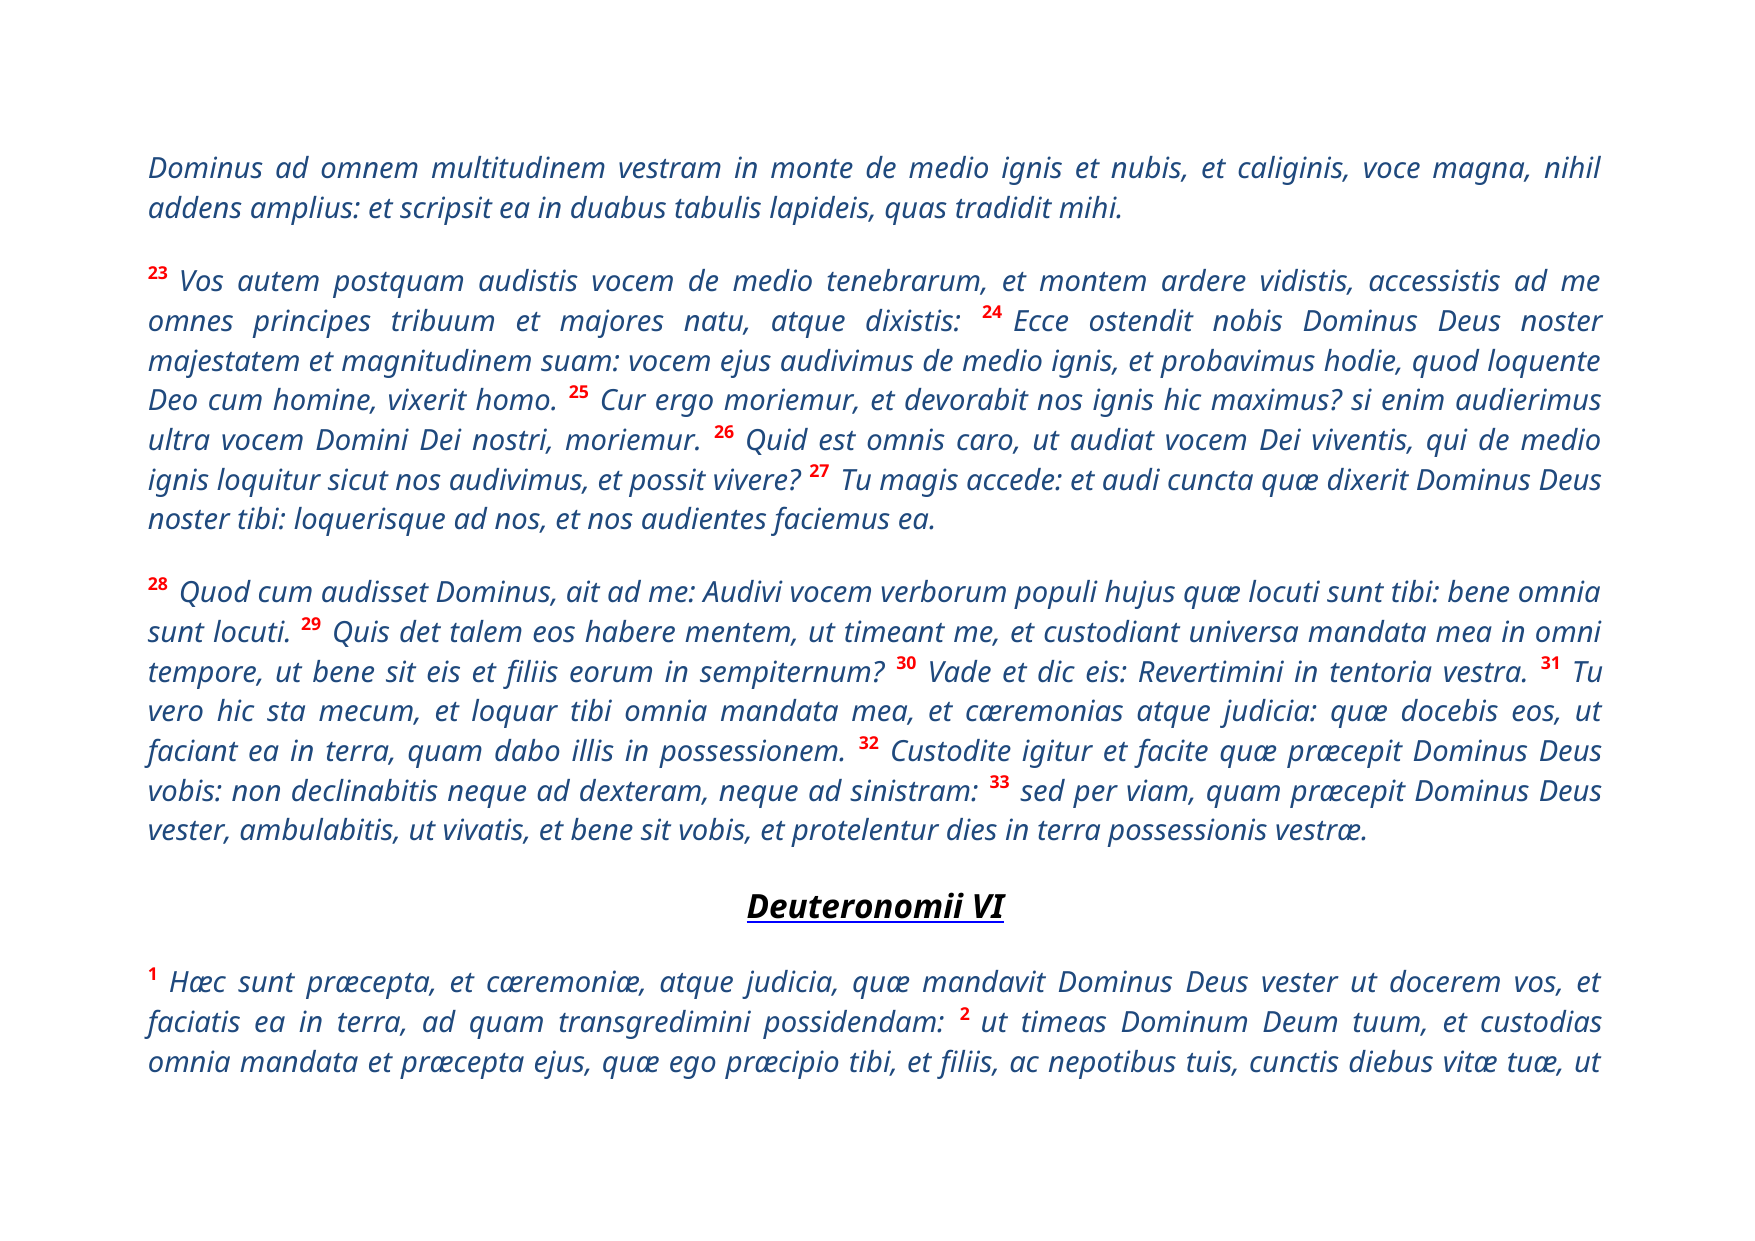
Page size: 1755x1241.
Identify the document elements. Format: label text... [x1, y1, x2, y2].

text Deuteronomii VI [148, 883, 1606, 928]
text Dominus ad omnem multitudinem vestram in monte de medio ignis et nubis, et caliginis, voce magna, nihil addens amplius: et scripsit ea in duabus tabulis lapideis, quas tradidit mihi. [148, 148, 1606, 227]
text 1 Hæc sunt præcepta, et cæremoniæ, atque judicia, quæ mandavit Dominus Deus vester ut docerem vos, et faciatis ea in terra, ad quam transgredimini possidendam: 2 ut timeas Dominum Deum tuum, et custodias omnia mandata et præcepta ejus, quæ ego præcipio tibi, et filiis, ac nepotibus tuis, cunctis diebus vitæ tuæ, ut [148, 961, 1606, 1081]
text 23 Vos autem postquam audistis vocem de medio tenebrarum, et montem ardere vidistis, accessistis ad me omnes principes tribuum et majores natu, atque dixistis: 24 Ecce ostendit nobis Dominus Deus noster majestatem et magnitudinem suam: vocem ejus audivimus de medio ignis, et probavimus hodie, quod loquente Deo cum homine, vixerit homo. 25 Cur ergo moriemur, et devorabit nos ignis hic maximus? si enim audierimus ultra vocem Domini Dei nostri, moriemur. 26 Quid est omnis caro, ut audiat vocem Dei viventis, qui de medio ignis loquitur sicut nos audivimus, et possit vivere? 27 Tu magis accede: et audi cuncta quæ dixerit Dominus Deus noster tibi: loquerisque ad nos, et nos audientes faciemus ea. [148, 260, 1606, 538]
text 28 Quod cum audisset Dominus, ait ad me: Audivi vocem verborum populi hujus quæ locuti sunt tibi: bene omnia sunt locuti. 29 Quis det talem eos habere mentem, ut timeant me, et custodiant universa mandata mea in omni tempore, ut bene sit eis et filiis eorum in sempiternum? 30 Vade et dic eis: Revertimini in tentoria vestra. 31 Tu vero hic sta mecum, et loquar tibi omnia mandata mea, et cæremonias atque judicia: quæ docebis eos, ut faciant ea in terra, quam dabo illis in possessionem. 32 Custodite igitur et facite quæ præcepit Dominus Deus vobis: non declinabitis neque ad dexteram, neque ad sinistram: 33 sed per viam, quam præcepit Dominus Deus vester, ambulabitis, ut vivatis, et bene sit vobis, et protelentur dies in terra possessionis vestræ. [148, 572, 1606, 849]
